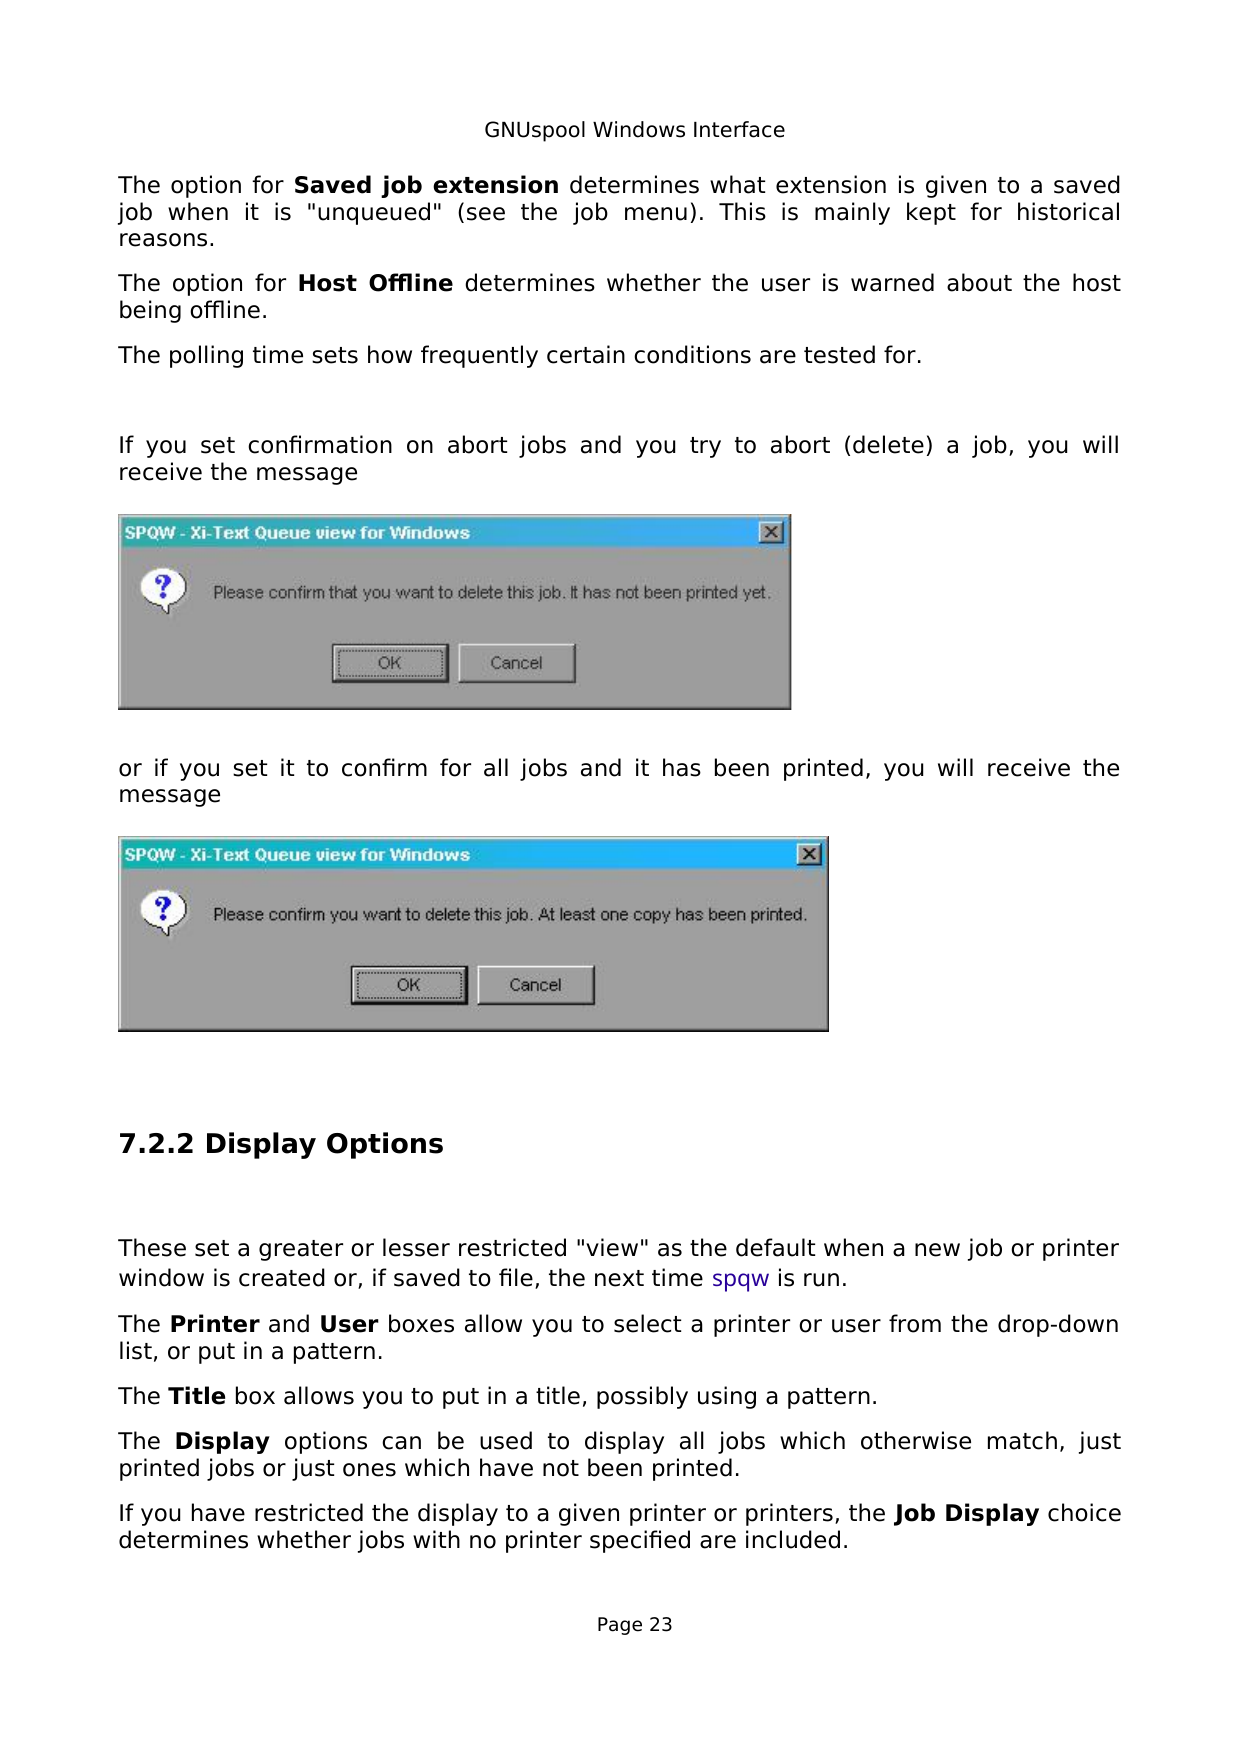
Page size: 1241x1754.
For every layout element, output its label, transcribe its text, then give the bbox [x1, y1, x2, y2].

text The option for Host Offline determines whether the user is warned about the host being offline. [118, 271, 1122, 324]
text or if you set it to confirm for all jobs and it has been printed, you will receive the message [118, 755, 1122, 808]
text If you set confirmation on abort jobs and you try to abort (delete) a job, you will receive the message [118, 433, 1122, 486]
text The Title box allows you to put in a title, possibly using a pattern. [118, 1383, 1122, 1410]
subtitle Display Options [118, 1129, 1122, 1160]
text The Display options can be used to display all jobs which otherwise match, just printed jobs or just ones which have not been printed. [118, 1428, 1122, 1482]
text These set a greater or lesser restricted "view" as the default when a new job or printer window is created or, if saved to file, the next time spqw is run. [118, 1235, 1122, 1293]
text The Printer and User boxes allow you to select a printer or user from the drop-down list, or put in a pattern. [118, 1311, 1122, 1365]
text The option for Saved job extension determines what extension is given to a saved job when it is "unqueued" (see the job menu). This is mainly kept for historical reasons. [118, 172, 1122, 252]
text The polling time sets how frequently certain conditions are tested for. [118, 342, 1122, 369]
text If you have restricted the display to a given printer or printers, the Job Display choice determines whether jobs with no printer specified are included. [118, 1500, 1122, 1553]
picture [118, 514, 792, 710]
picture [118, 836, 829, 1032]
